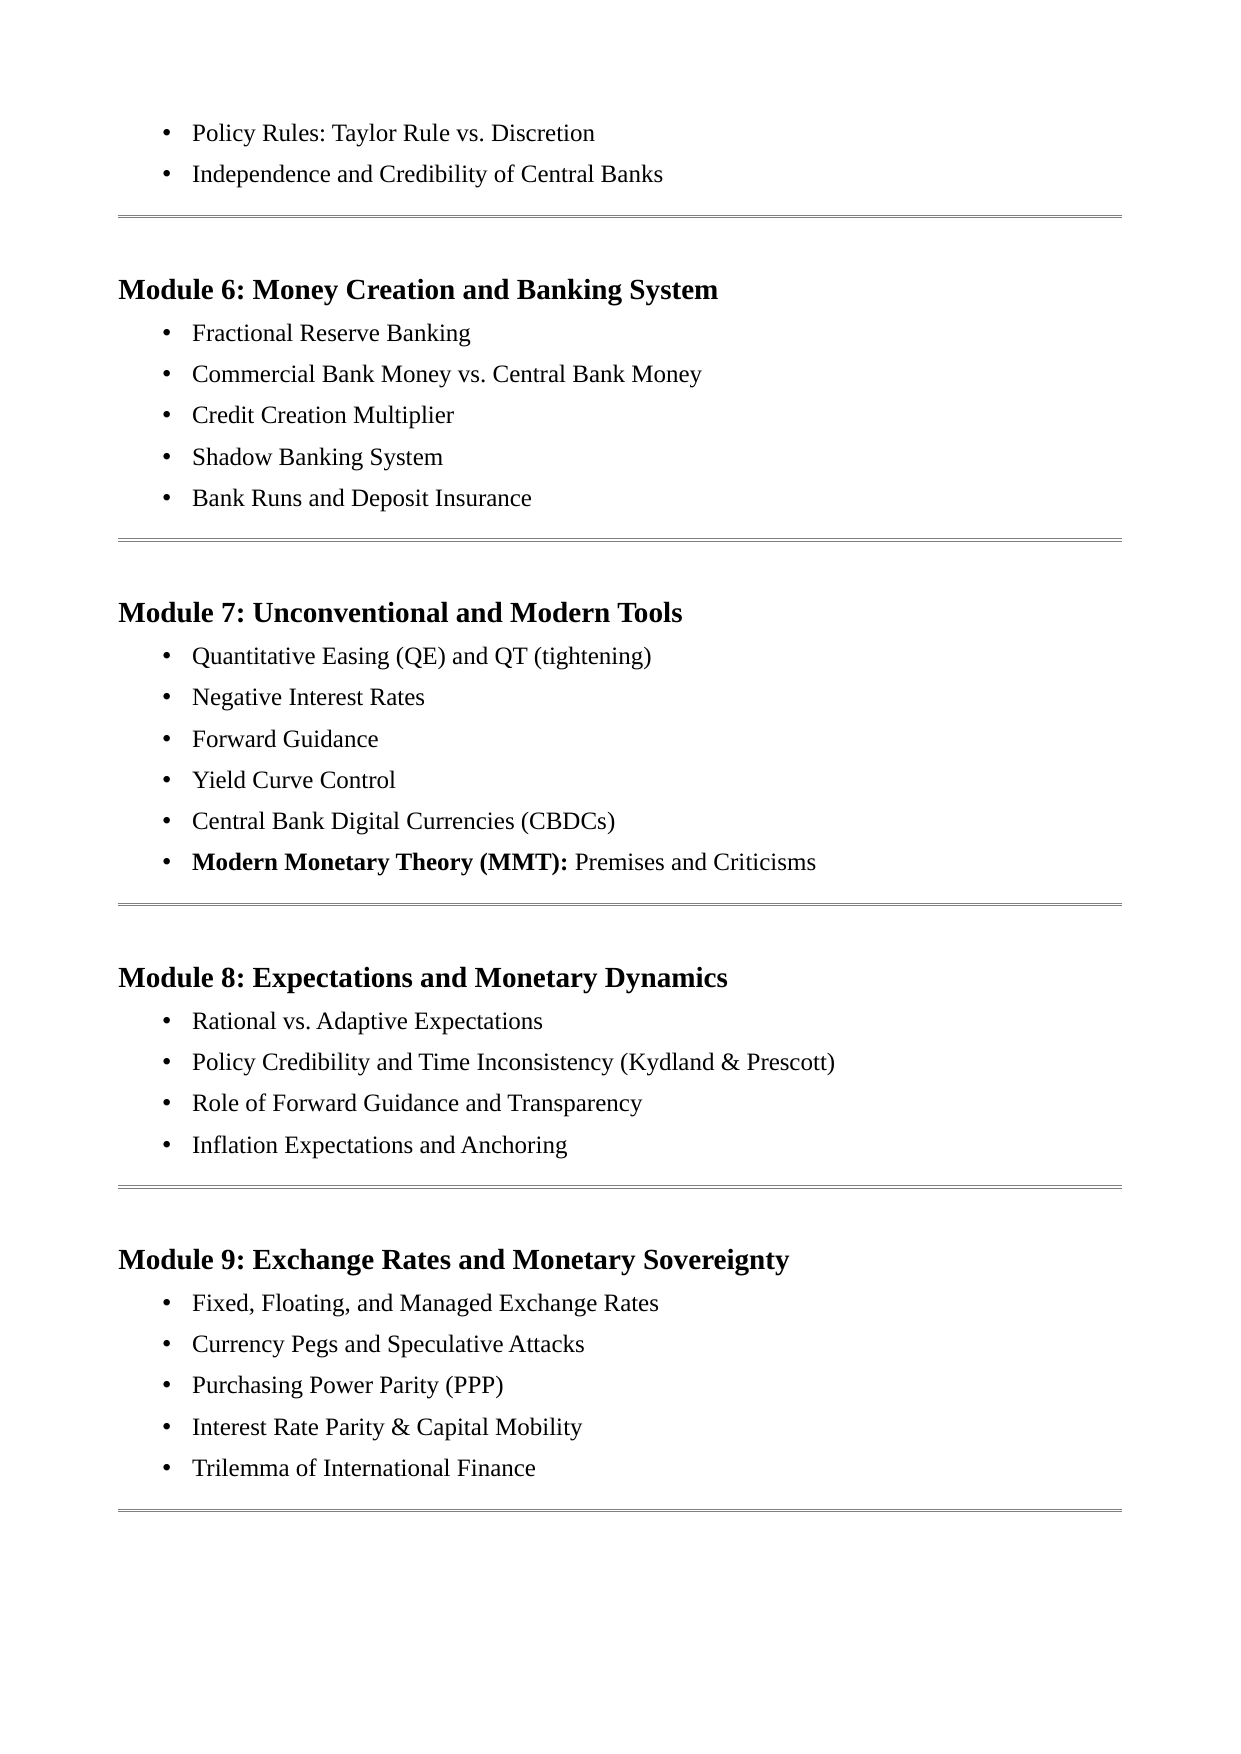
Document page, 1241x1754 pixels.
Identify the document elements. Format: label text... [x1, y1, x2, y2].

list Policy Rules: Taylor Rule vs. Discretion [162, 118, 1122, 147]
list Shadow Banking System [162, 442, 1122, 470]
list Credit Creation Multiplier [162, 400, 1122, 429]
list Fixed, Floating, and Managed Exchange Rates [162, 1288, 1122, 1317]
list Commercial Bank Money vs. Central Bank Money [162, 359, 1122, 388]
list Negative Interest Rates [162, 682, 1122, 711]
list Rational vs. Adaptive Expectations [162, 1006, 1122, 1035]
list Yield Curve Control [162, 765, 1122, 794]
list Quantitative Easing (QE) and QT (tightening) [162, 641, 1122, 670]
list Policy Credibility and Time Inconsistency (Kydland & Prescott) [162, 1047, 1122, 1076]
list Trilemma of International Finance [162, 1453, 1122, 1482]
subtitle Module 6: Money Creation and Banking System [118, 272, 1122, 305]
subtitle Module 8: Expectations and Monetary Dynamics [118, 960, 1122, 993]
list Fractional Reserve Banking [162, 318, 1122, 347]
list Purchasing Power Parity (PPP) [162, 1371, 1122, 1399]
list Inflation Expectations and Anchoring [162, 1130, 1122, 1158]
list Independence and Credibility of Central Banks [162, 159, 1122, 188]
subtitle Module 9: Exchange Rates and Monetary Sovereignty [118, 1242, 1122, 1276]
list Interest Rate Parity & Capital Mobility [162, 1412, 1122, 1441]
list Modern Monetary Theory (MMT): Premises and Criticisms [162, 847, 1122, 876]
list Bank Runs and Deposit Insurance [162, 483, 1122, 512]
list Role of Forward Guidance and Transparency [162, 1088, 1122, 1117]
list Forward Guidance [162, 724, 1122, 752]
list Central Bank Digital Currencies (CBDCs) [162, 806, 1122, 835]
subtitle Module 7: Unconventional and Modern Tools [118, 595, 1122, 629]
list Currency Pegs and Speculative Attacks [162, 1329, 1122, 1358]
